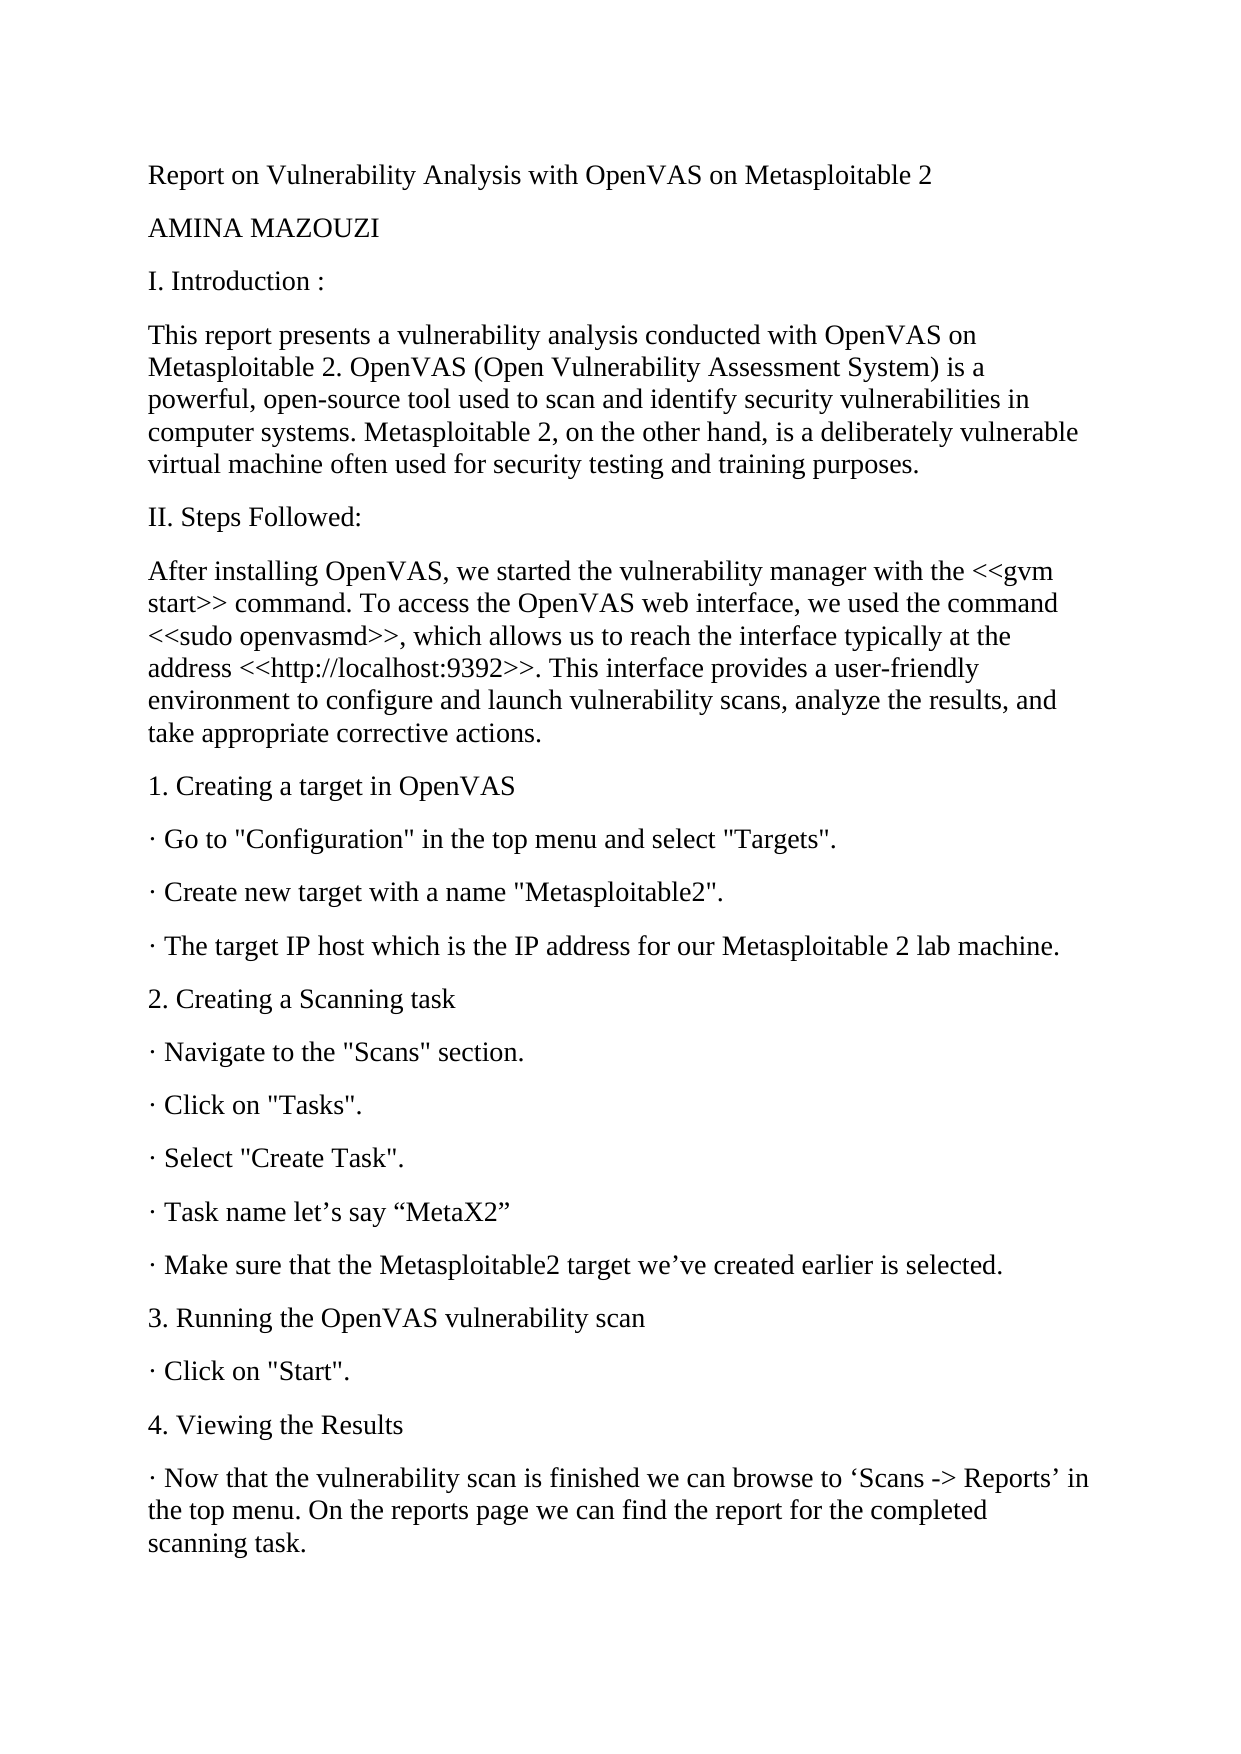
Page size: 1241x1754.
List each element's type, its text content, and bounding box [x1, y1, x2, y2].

text · Select "Create Task". [148, 1142, 1093, 1174]
text 3. Running the OpenVAS vulnerability scan [148, 1301, 1093, 1334]
text · Go to "Configuration" in the top menu and select "Targets". [148, 822, 1093, 854]
text · Click on "Start". [148, 1354, 1093, 1387]
text 2. Creating a Scanning task [148, 982, 1093, 1014]
text Report on Vulnerability Analysis with OpenVAS on Metasploitable 2 [148, 158, 1093, 190]
text · Make sure that the Metasploitable2 target we’ve created earlier is selected. [148, 1248, 1093, 1280]
text · Task name let’s say “MetaX2” [148, 1195, 1093, 1227]
text · Navigate to the "Scans" section. [148, 1035, 1093, 1067]
text · Create new target with a name "Metasploitable2". [148, 875, 1093, 908]
text AMINA MAZOUZI [148, 211, 1093, 244]
text · The target IP host which is the IP address for our Metasploitable 2 lab machine. [148, 929, 1093, 961]
text 1. Creating a target in OpenVAS [148, 769, 1093, 801]
text II. Steps Followed: [148, 501, 1093, 533]
text I. Introduction : [148, 264, 1093, 297]
text 4. Viewing the Results [148, 1408, 1093, 1440]
text This report presents a vulnerability analysis conducted with OpenVAS on Metasploitable 2. OpenVAS (Open Vulnerability Assessment System) is a powerful, open-source tool used to scan and identify security vulnerabilities in computer systems. Metasploitable 2, on the other hand, is a deliberately vulnerable virtual machine often used for security testing and training purposes. [148, 318, 1093, 480]
text After installing OpenVAS, we started the vulnerability manager with the <<gvm start>> command. To access the OpenVAS web interface, we used the command <<sudo openvasmd>>, which allows us to reach the interface typically at the address <<http://localhost:9392>>. This interface provides a user-friendly environment to configure and launch vulnerability scans, analyze the results, and take appropriate corrective actions. [148, 554, 1093, 748]
text · Now that the vulnerability scan is finished we can browse to ‘Scans -> Reports’ in the top menu. On the reports page we can find the report for the completed scanning task. [148, 1461, 1093, 1558]
text · Click on "Tasks". [148, 1088, 1093, 1121]
